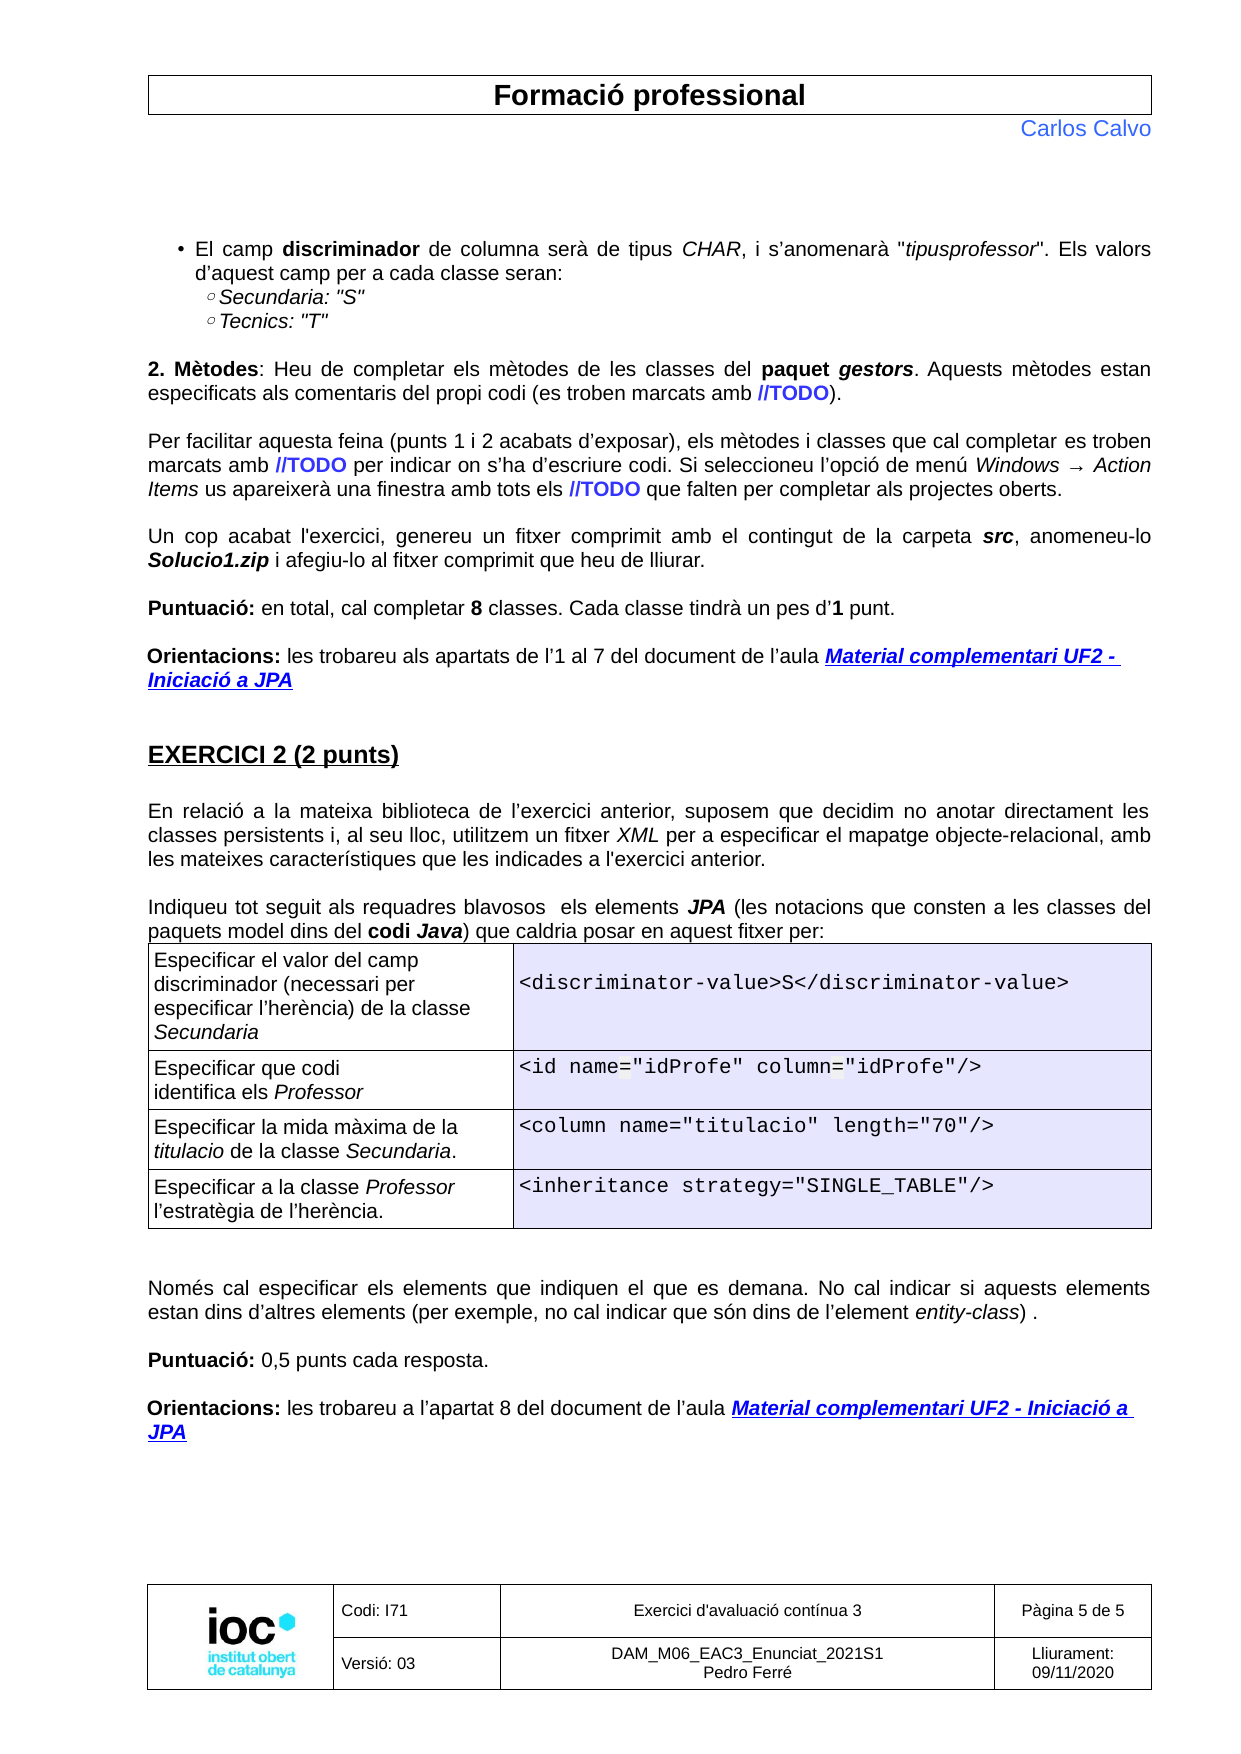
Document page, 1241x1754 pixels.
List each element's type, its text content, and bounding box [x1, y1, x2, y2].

text Per facilitar aquesta feina (punts 1 i 2 acabats d’exposar), els mètodes i classes que cal completar es troben marcats amb //TODO per indicar on s’ha d’escriure codi. Si seleccioneu l’opció de menú Windows → Action Items us apareixerà una finestra amb tots els //TODO que falten per completar als projectes oberts. [148, 428, 1151, 500]
text Només cal especificar els elements que indiquen el que es demana. No cal indicar si aquests elements estan dins d’altres elements (per exemple, no cal indicar que són dins de l’element entity-class) . [148, 1276, 1151, 1324]
list Secundaria: "S" [201, 284, 1151, 309]
text En relació a la mateixa biblioteca de l’exercici anterior, suposem que decidim no anotar directament les classes persistents i, al seu lloc, utilitzem un fitxer XML per a especificar el mapatge objecte-relacional, amb les mateixes característiques que les indicades a l'exercici anterior. [148, 799, 1151, 871]
picture [195, 1593, 309, 1689]
table_cell Especificar a la classe Professor l’estratègia de l’herència. [149, 1170, 513, 1228]
text Orientacions: les trobareu a l’apartat 8 del document de l’aula Material complementari UF2 - Iniciació a JPA [147, 1396, 1151, 1444]
table_cell <inheritance strategy="SINGLE_TABLE"/> [514, 1170, 1151, 1228]
text Puntuació: en total, cal completar 8 classes. Cada classe tindrà un pes d’1 punt. [148, 596, 1151, 620]
table_cell Especificar la mida màxima de la titulacio de la classe Secundaria. [149, 1110, 513, 1169]
table_cell Especificar que codi identifica els Professor [149, 1051, 513, 1109]
table_cell <id name="idProfe" column="idProfe"/> [514, 1051, 1151, 1109]
text Un cop acabat l'exercici, genereu un fitxer comprimit amb el contingut de la carpeta src, anomeneu-lo Solucio1.zip i afegiu-lo al fitxer comprimit que heu de lliurar. [148, 524, 1151, 572]
text Orientacions: les trobareu als apartats de l’1 al 7 del document de l’aula Material complementari UF2 - Iniciació a JPA [147, 644, 1151, 692]
text 2. Mètodes: Heu de completar els mètodes de les classes del paquet gestors. Aquests mètodes estan especificats als comentaris del propi codi (es troben marcats amb //TODO). [148, 357, 1151, 404]
table_header Especificar el valor del camp discriminador (necessari per especificar l’herència) de la classe Secundaria [149, 944, 513, 1050]
list Tecnics: "T" [201, 309, 1151, 333]
table_header <discriminator-value>S</discriminator-value> [514, 944, 1151, 1050]
table_cell <column name="titulacio" length="70"/> [514, 1110, 1151, 1169]
text EXERCICI 2 (2 punts) [148, 740, 1151, 769]
text Puntuació: 0,5 punts cada resposta. [148, 1348, 1151, 1372]
text Indiqueu tot seguit als requadres blavosos els elements JPA (les notacions que consten a les classes del paquets model dins del codi Java) que caldria posar en aquest fitxer per: [148, 894, 1151, 942]
list El camp discriminador de columna serà de tipus CHAR, i s’anomenarà "tipusprofessor". Els valors d’aquest camp per a cada classe seran: [177, 237, 1151, 284]
